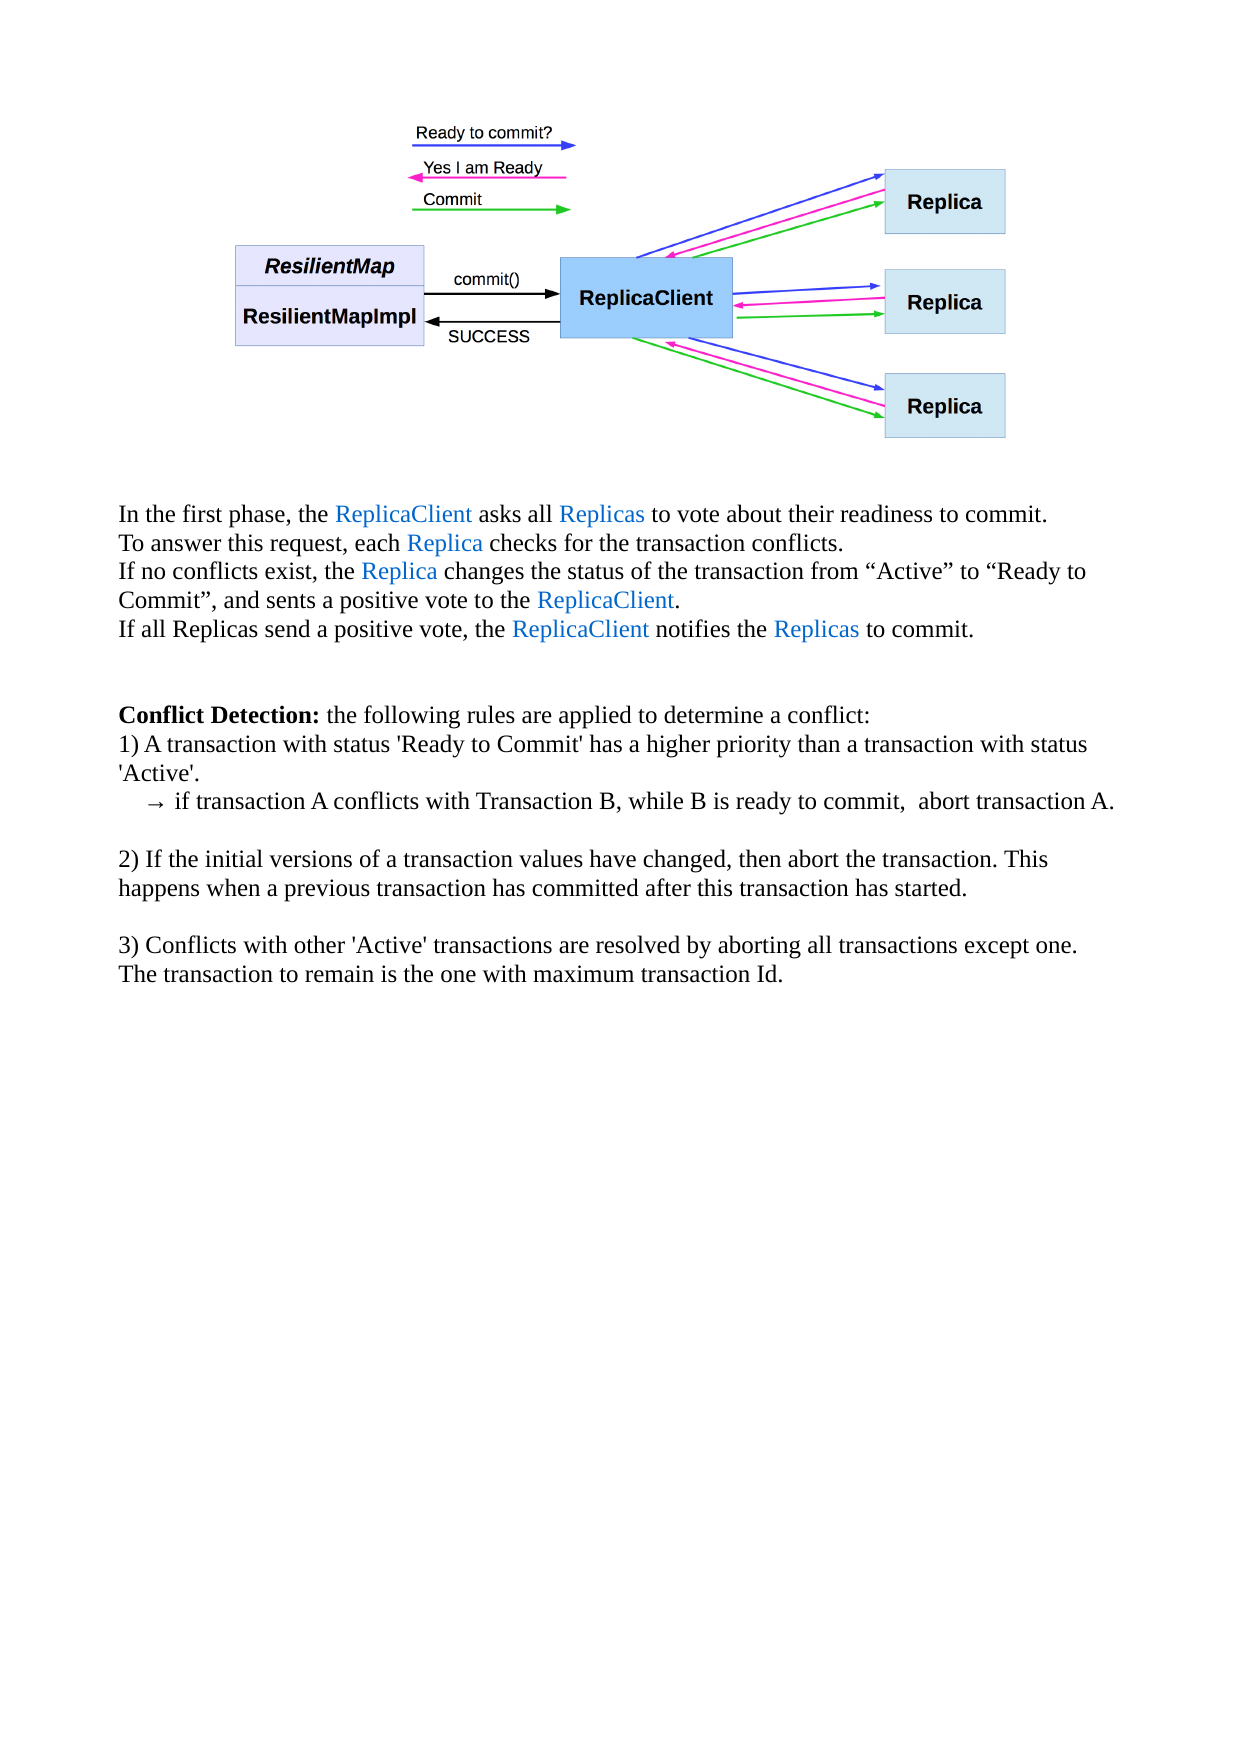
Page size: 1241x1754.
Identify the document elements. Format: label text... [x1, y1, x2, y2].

text If all Replicas send a positive vote, the ReplicaClient notifies the Replicas to commit. [118, 614, 1122, 643]
text 3) Conflicts with other 'Active' transactions are resolved by aborting all transactions except one. The transaction to remain is the one with maximum transaction Id. [118, 930, 1122, 988]
text → if transaction A conflicts with Transaction B, while B is ready to commit, abort transaction A. [118, 786, 1122, 815]
picture [230, 118, 1010, 442]
text 1) A transaction with status 'Ready to Commit' has a higher priority than a transaction with status 'Active'. [118, 729, 1122, 786]
text 2) If the initial versions of a transaction values have changed, then abort the transaction. This happens when a previous transaction has committed after this transaction has started. [118, 844, 1122, 901]
text Conflict Detection: the following rules are applied to determine a conflict: [118, 700, 1122, 729]
text In the first phase, the ReplicaClient asks all Replicas to vote about their readiness to commit. [118, 499, 1122, 528]
text To answer this request, each Replica checks for the transaction conflicts. [118, 528, 1122, 556]
text If no conflicts exist, the Replica changes the status of the transaction from “Active” to “Ready to Commit”, and sents a positive vote to the ReplicaClient. [118, 556, 1122, 614]
